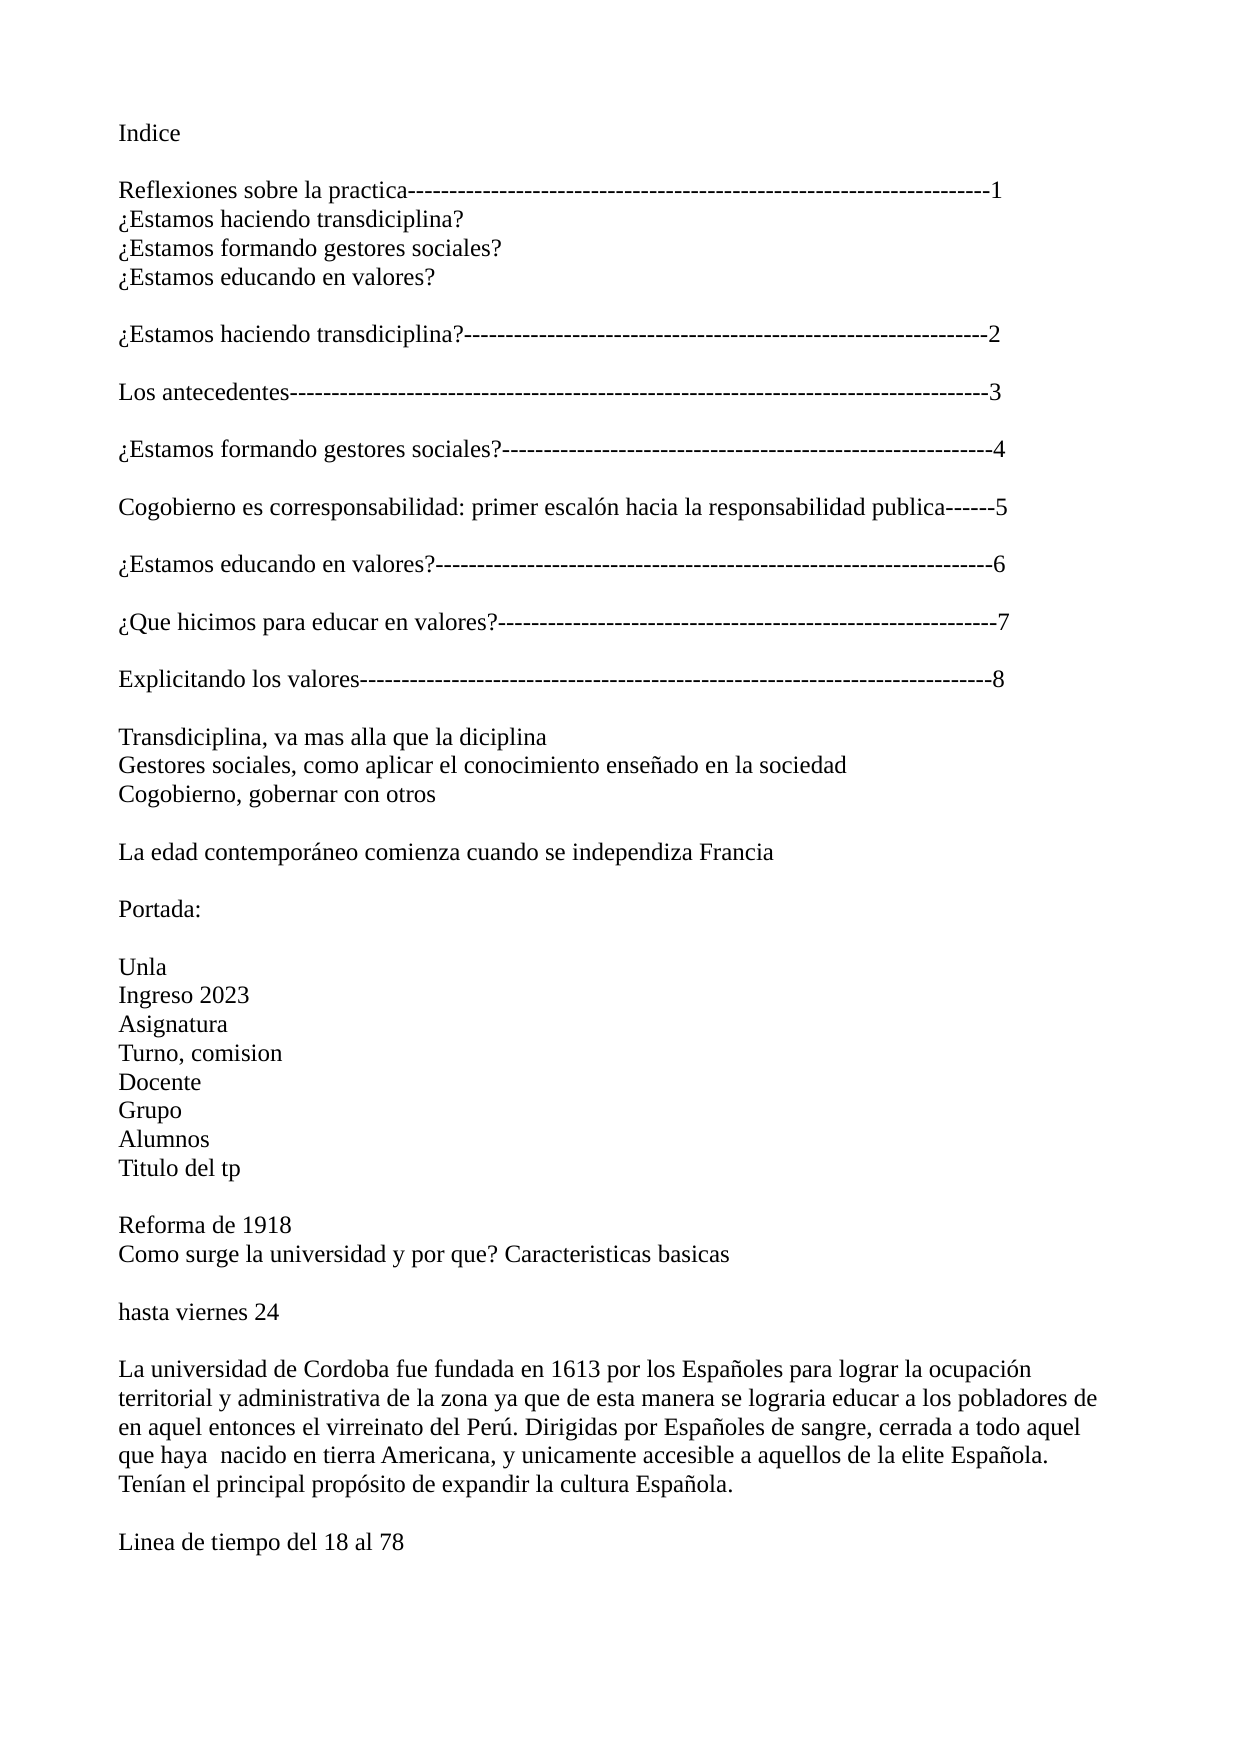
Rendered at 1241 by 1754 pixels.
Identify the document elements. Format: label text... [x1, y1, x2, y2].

text Transdiciplina, va mas alla que la diciplina [118, 722, 1122, 751]
text Como surge la universidad y por que? Caracteristicas basicas [118, 1239, 1122, 1268]
text Reflexiones sobre la practica----------------------------------------------------------------------1 [118, 176, 1122, 204]
text La universidad de Cordoba fue fundada en 1613 por los Españoles para lograr la ocupación territorial y administrativa de la zona ya que de esta manera se lograria educar a los pobladores de en aquel entonces el virreinato del Perú. Dirigidas por Españoles de sangre, cerrada a todo aquel que haya nacido en tierra Americana, y unicamente accesible a aquellos de la elite Española. Tenían el principal propósito de expandir la cultura Española. [118, 1326, 1122, 1498]
text ¿Que hicimos para educar en valores?------------------------------------------------------------7 [118, 607, 1122, 636]
text Turno, comision [118, 1038, 1122, 1067]
text Unla [118, 952, 1122, 981]
text Alumnos [118, 1124, 1122, 1153]
text Cogobierno, gobernar con otros [118, 779, 1122, 808]
text Linea de tiempo del 18 al 78 [118, 1527, 1122, 1556]
text Gestores sociales, como aplicar el conocimiento enseñado en la sociedad [118, 751, 1122, 779]
text ¿Estamos haciendo transdiciplina?---------------------------------------------------------------2 [118, 319, 1122, 348]
text Ingreso 2023 [118, 981, 1122, 1009]
text ¿Estamos haciendo transdiciplina? ¿Estamos formando gestores sociales? [118, 204, 1122, 262]
text Explicitando los valores----------------------------------------------------------------------------8 [118, 664, 1122, 693]
text Reforma de 1918 [118, 1211, 1122, 1239]
text Portada: [118, 894, 1122, 923]
text Asignatura [118, 1009, 1122, 1038]
text ¿Estamos formando gestores sociales?-----------------------------------------------------------4 [118, 434, 1122, 463]
text Los antecedentes------------------------------------------------------------------------------------3 [118, 377, 1122, 406]
text Grupo [118, 1096, 1122, 1124]
text Titulo del tp [118, 1153, 1122, 1182]
text La edad contemporáneo comienza cuando se independiza Francia [118, 837, 1122, 866]
text Cogobierno es corresponsabilidad: primer escalón hacia la responsabilidad publica------5 [118, 492, 1122, 521]
text Indice [118, 118, 1122, 147]
text ¿Estamos educando en valores?-------------------------------------------------------------------6 [118, 549, 1122, 578]
text ¿Estamos educando en valores? [118, 262, 1122, 291]
text hasta viernes 24 [118, 1297, 1122, 1326]
text Docente [118, 1067, 1122, 1096]
